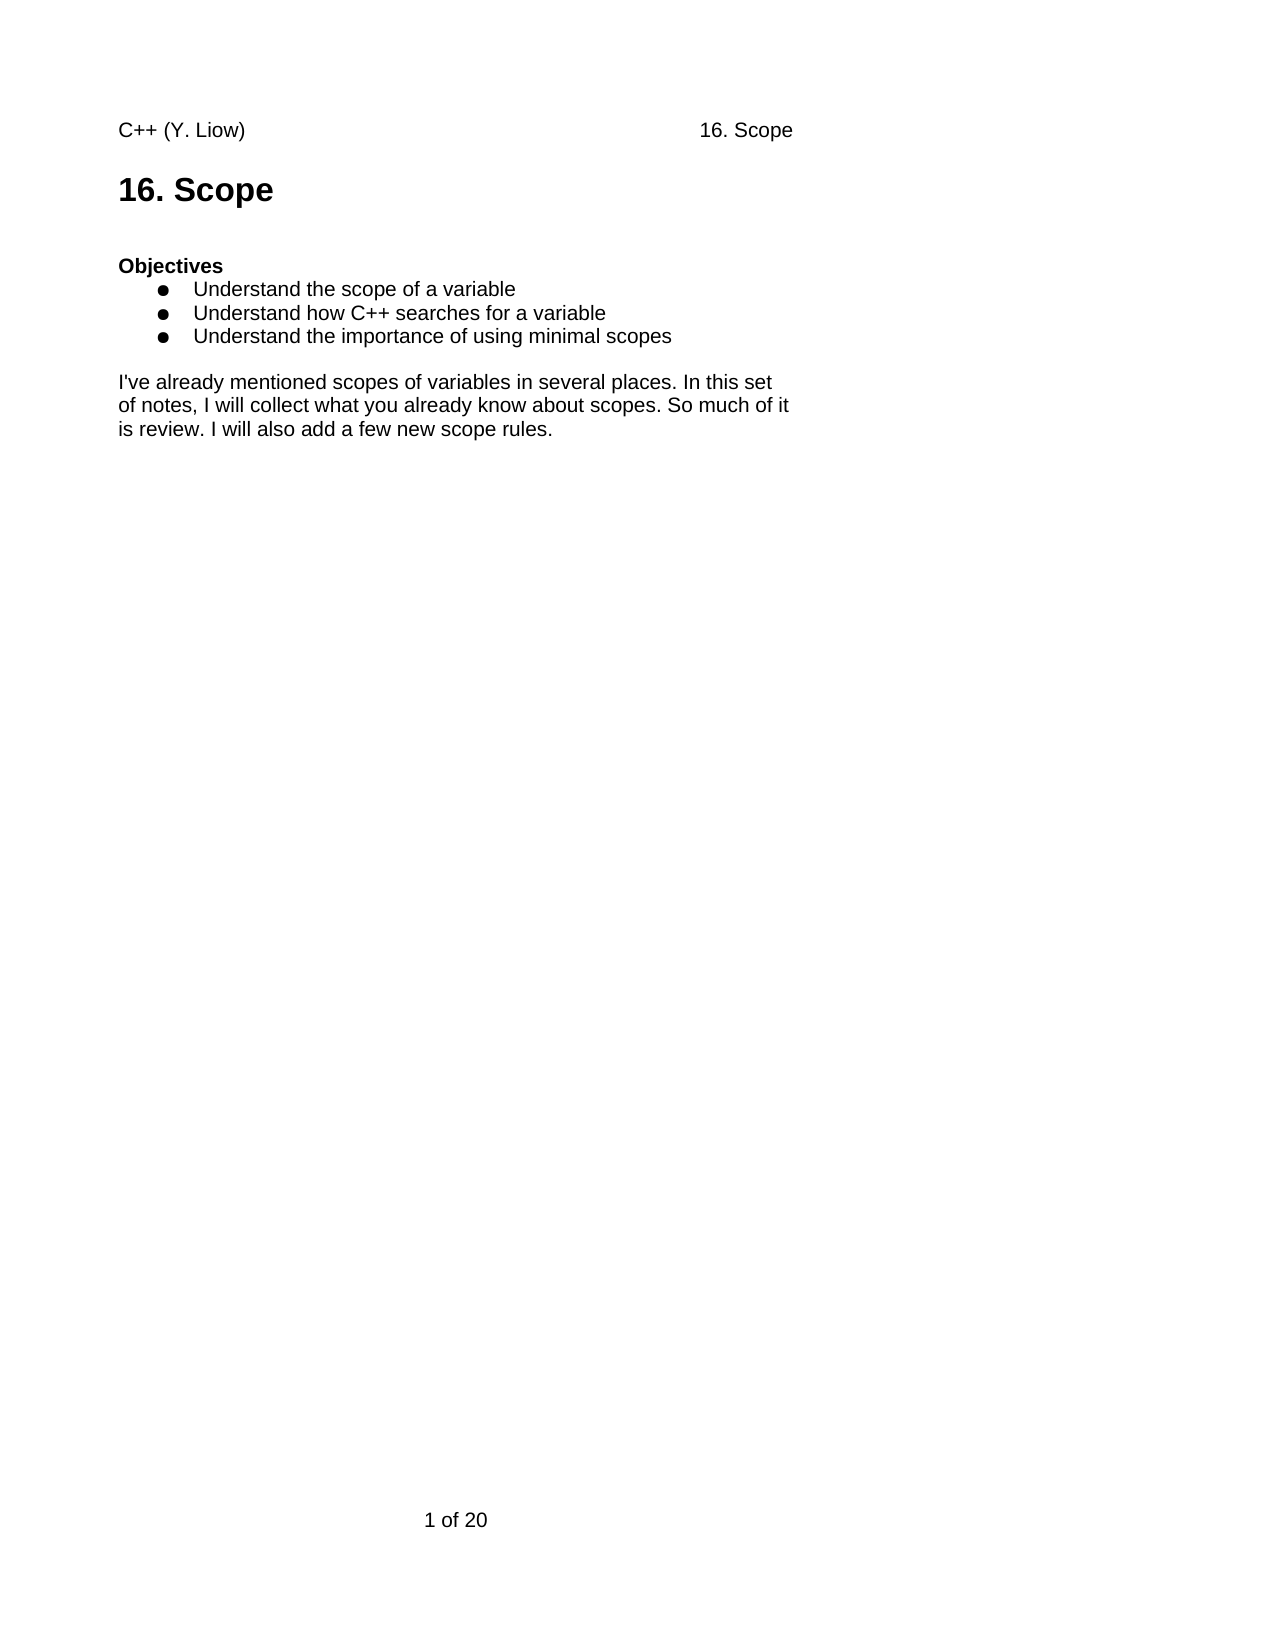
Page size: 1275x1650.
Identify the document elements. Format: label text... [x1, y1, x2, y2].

text 16. Scope [118, 171, 793, 208]
text Objectives [118, 254, 793, 278]
list Understand the scope of a variable [156, 278, 793, 301]
list Understand the importance of using minimal scopes [156, 324, 793, 347]
text I've already mentioned scopes of variables in several places. In this set of notes, I will collect what you already know about scopes. So much of it is review. I will also add a few new scope rules. [118, 371, 793, 440]
list Understand how C++ searches for a variable [156, 301, 793, 324]
